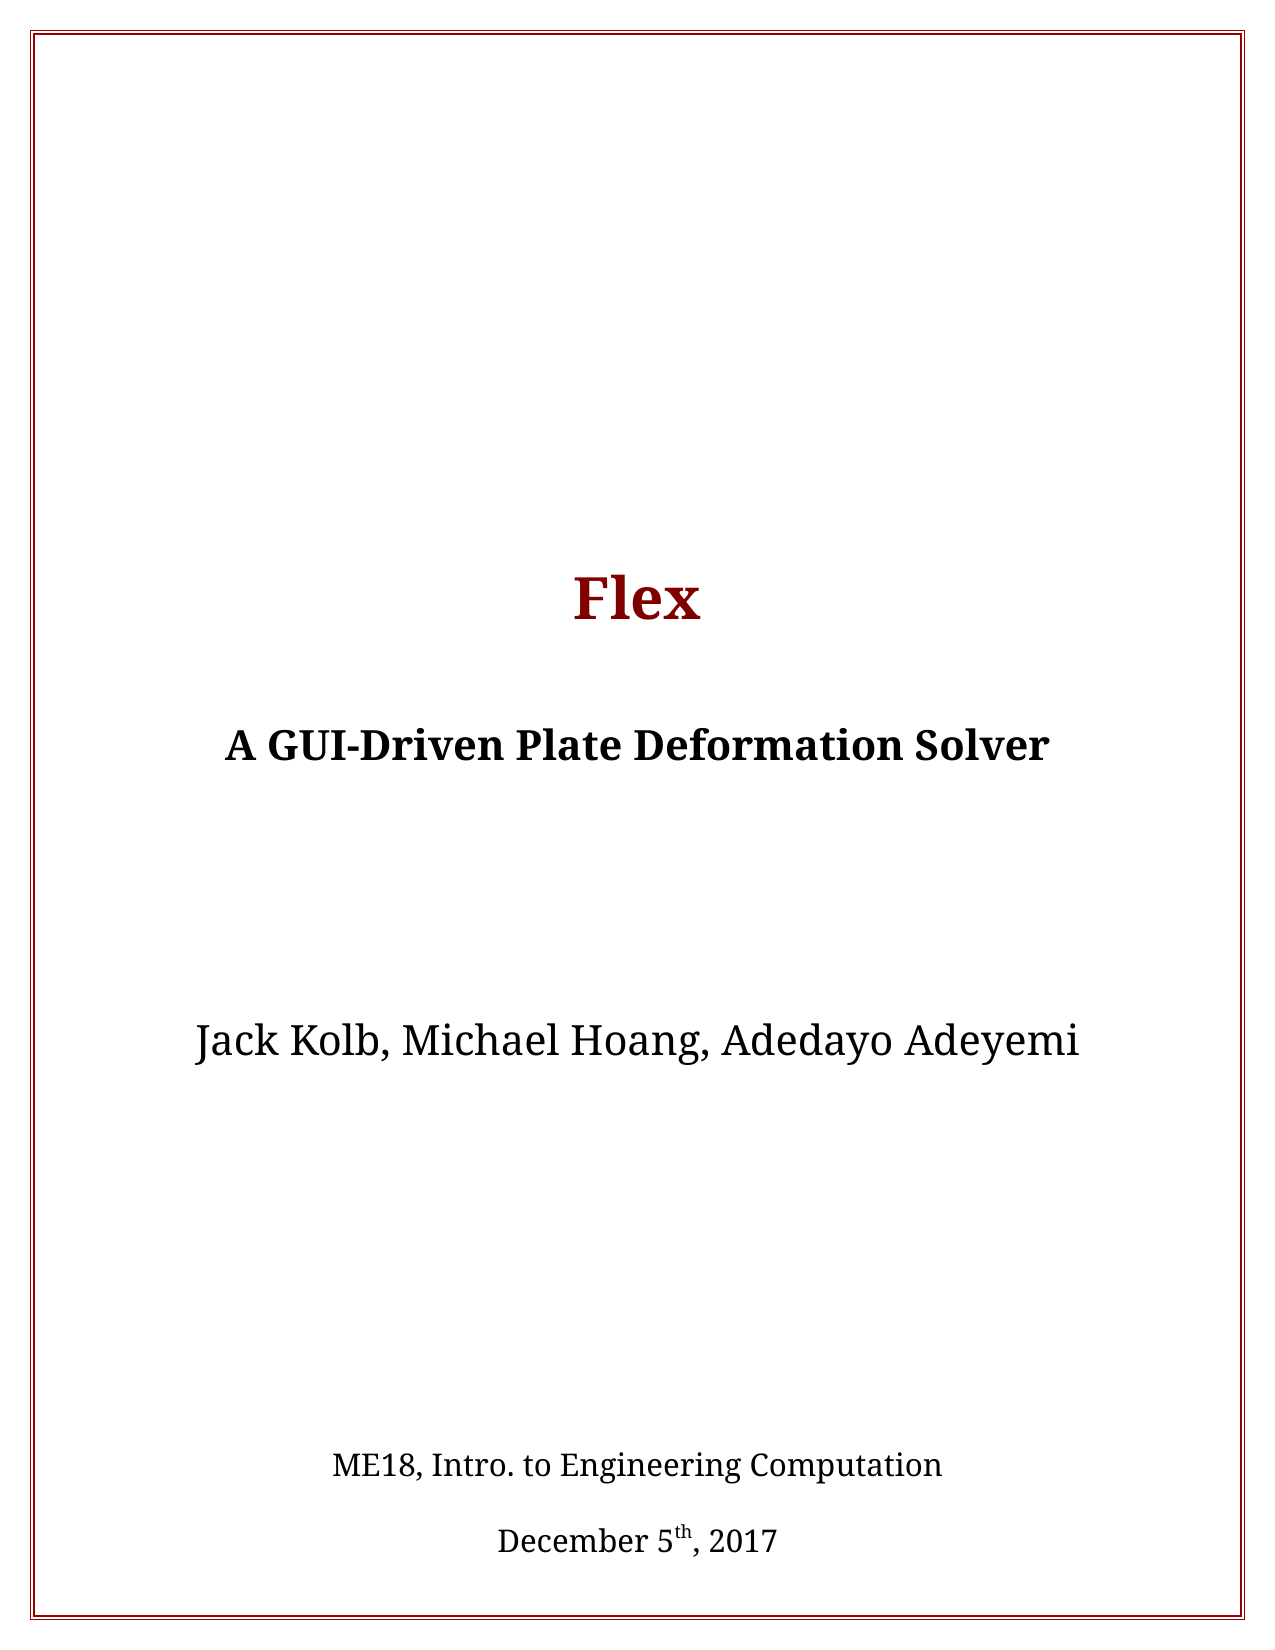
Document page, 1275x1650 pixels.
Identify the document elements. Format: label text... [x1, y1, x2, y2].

text ME18, Intro. to Engineering Computation [80, 1442, 1195, 1485]
text December 5th, 2017 [80, 1519, 1195, 1562]
text Flex [80, 557, 1195, 636]
text Jack Kolb, Michael Hoang, Adedayo Adeyemi [80, 1011, 1195, 1068]
text A GUI-Driven Plate Deformation Solver [80, 716, 1195, 773]
